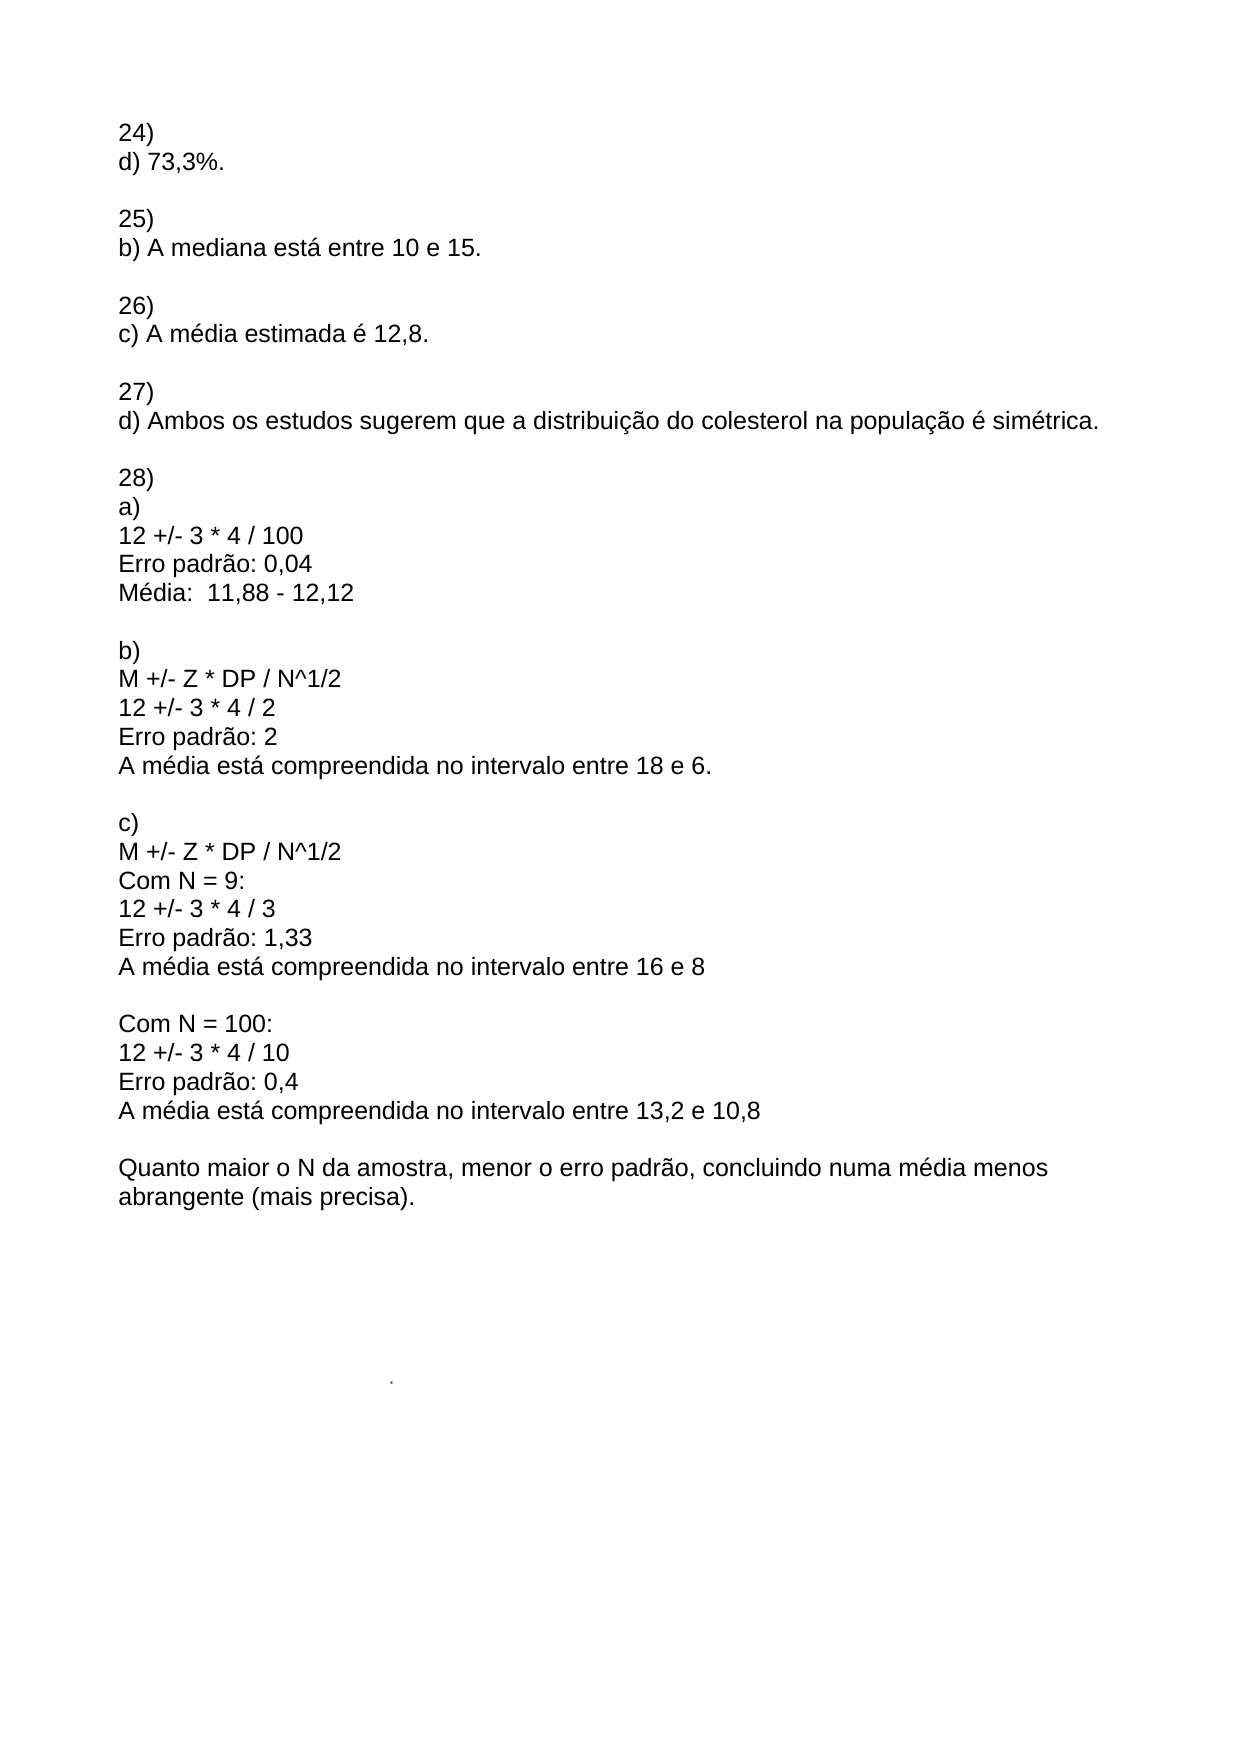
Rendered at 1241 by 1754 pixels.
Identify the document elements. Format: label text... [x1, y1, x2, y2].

text A média está compreendida no intervalo entre 18 e 6. [118, 751, 1122, 779]
text M +/- Z * DP / N^1/2 [118, 664, 1122, 693]
text Erro padrão: 0,04 [118, 549, 1122, 578]
text 28) [118, 463, 1122, 492]
text 27) [118, 377, 1122, 406]
text 25) [118, 204, 1122, 233]
text 26) [118, 291, 1122, 319]
text d) Ambos os estudos sugerem que a distribuição do colesterol na população é simétrica. [118, 406, 1122, 434]
text M +/- Z * DP / N^1/2 [118, 837, 1122, 866]
text Quanto maior o N da amostra, menor o erro padrão, concluindo numa média menos abrangente (mais precisa). [118, 1153, 1122, 1211]
text 12 +/- 3 * 4 / 10 [118, 1038, 1122, 1067]
text Erro padrão: 2 [118, 722, 1122, 751]
text c) A média estimada é 12,8. [118, 319, 1122, 348]
text Com N = 100: [118, 1009, 1122, 1038]
text 12 +/- 3 * 4 / 3 [118, 894, 1122, 923]
text Erro padrão: 1,33 [118, 923, 1122, 952]
text 12 +/- 3 * 4 / 2 [118, 693, 1122, 722]
text d) 73,3%. [118, 147, 1122, 176]
text 24) [118, 118, 1122, 147]
text a) [118, 492, 1122, 521]
text b) [118, 636, 1122, 664]
text A média está compreendida no intervalo entre 13,2 e 10,8 [118, 1096, 1122, 1124]
text Média: 11,88 - 12,12 [118, 578, 1122, 607]
text Com N = 9: [118, 866, 1122, 894]
text b) A mediana está entre 10 e 15. [118, 233, 1122, 262]
text Erro padrão: 0,4 [118, 1067, 1122, 1096]
text c) [118, 808, 1122, 837]
text 12 +/- 3 * 4 / 100 [118, 521, 1122, 549]
text A média está compreendida no intervalo entre 16 e 8 [118, 952, 1122, 981]
